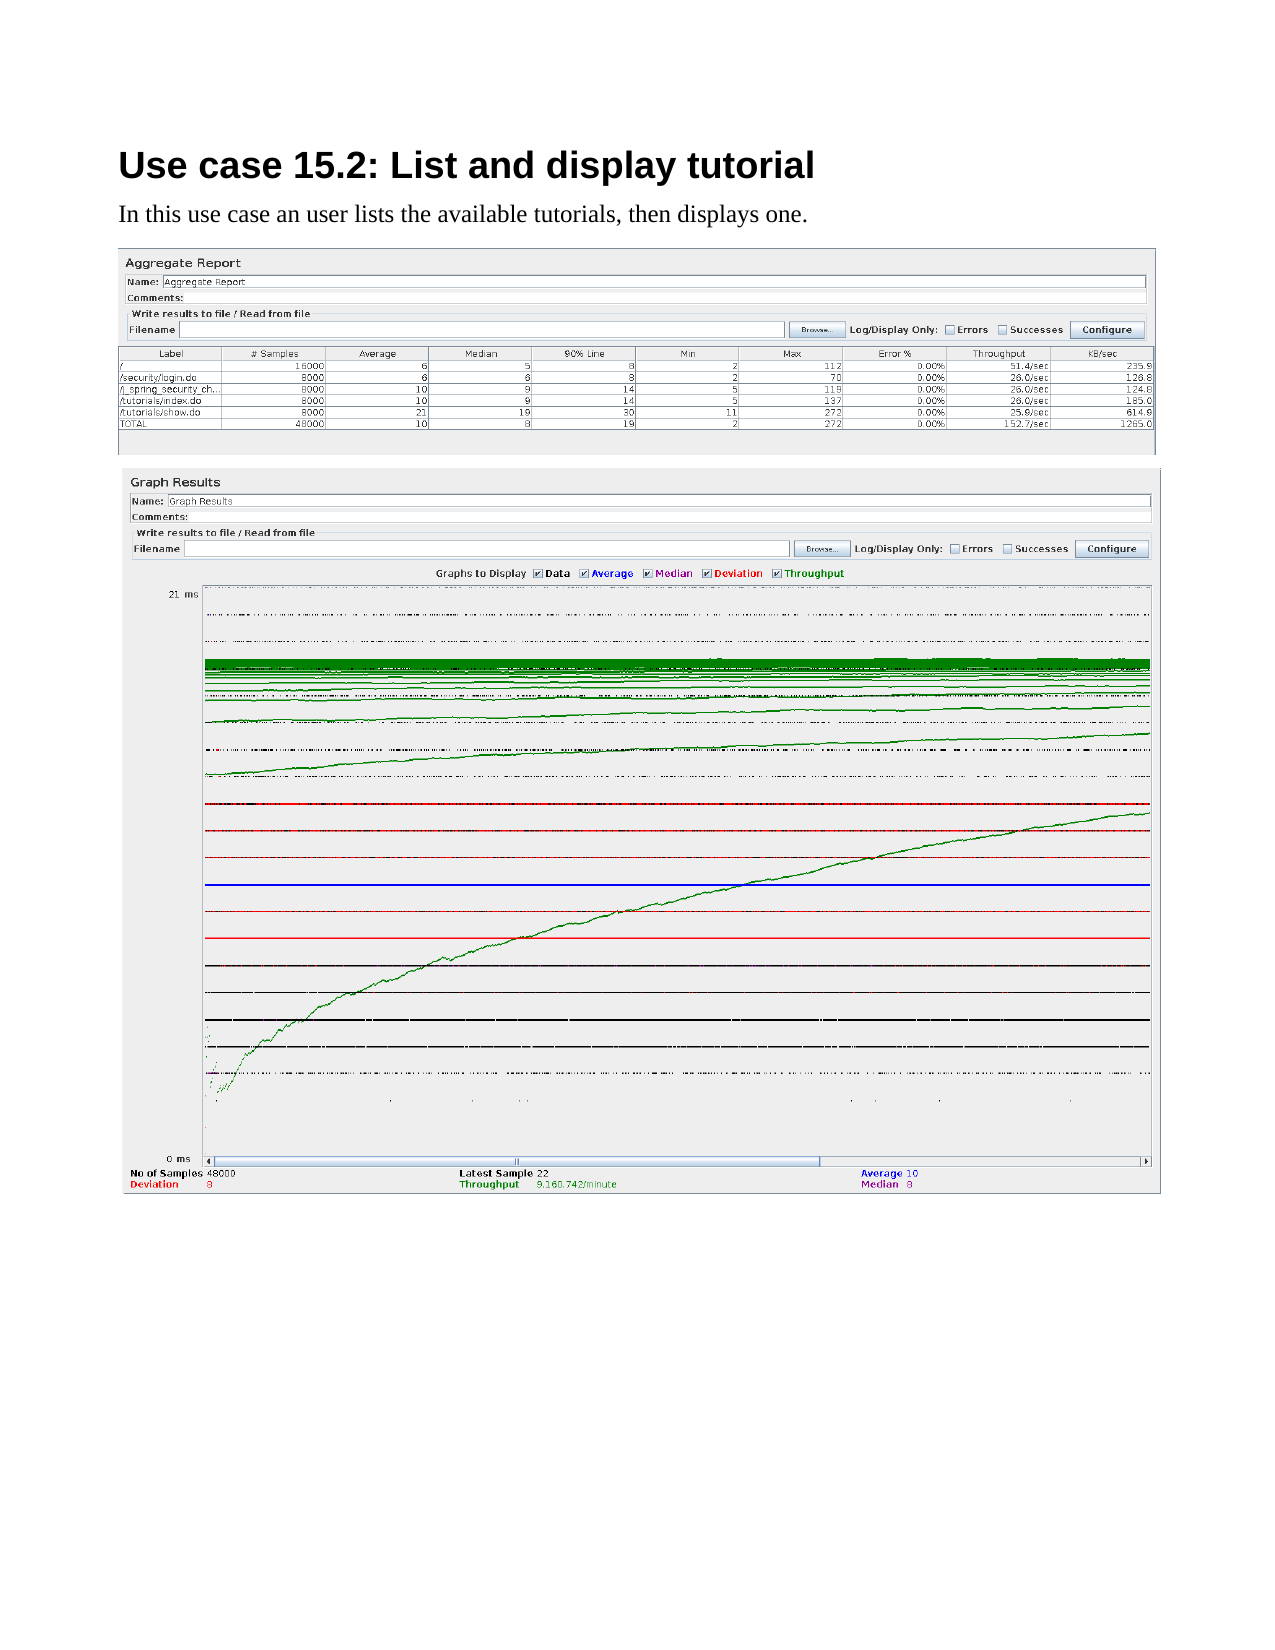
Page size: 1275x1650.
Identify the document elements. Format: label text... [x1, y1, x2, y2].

picture [118, 248, 1157, 455]
subtitle Use case 15.2: List and display tutorial [118, 143, 1157, 187]
text In this use case an user lists the available tutorials, then displays one. [118, 199, 1157, 228]
picture [122, 468, 1162, 1195]
